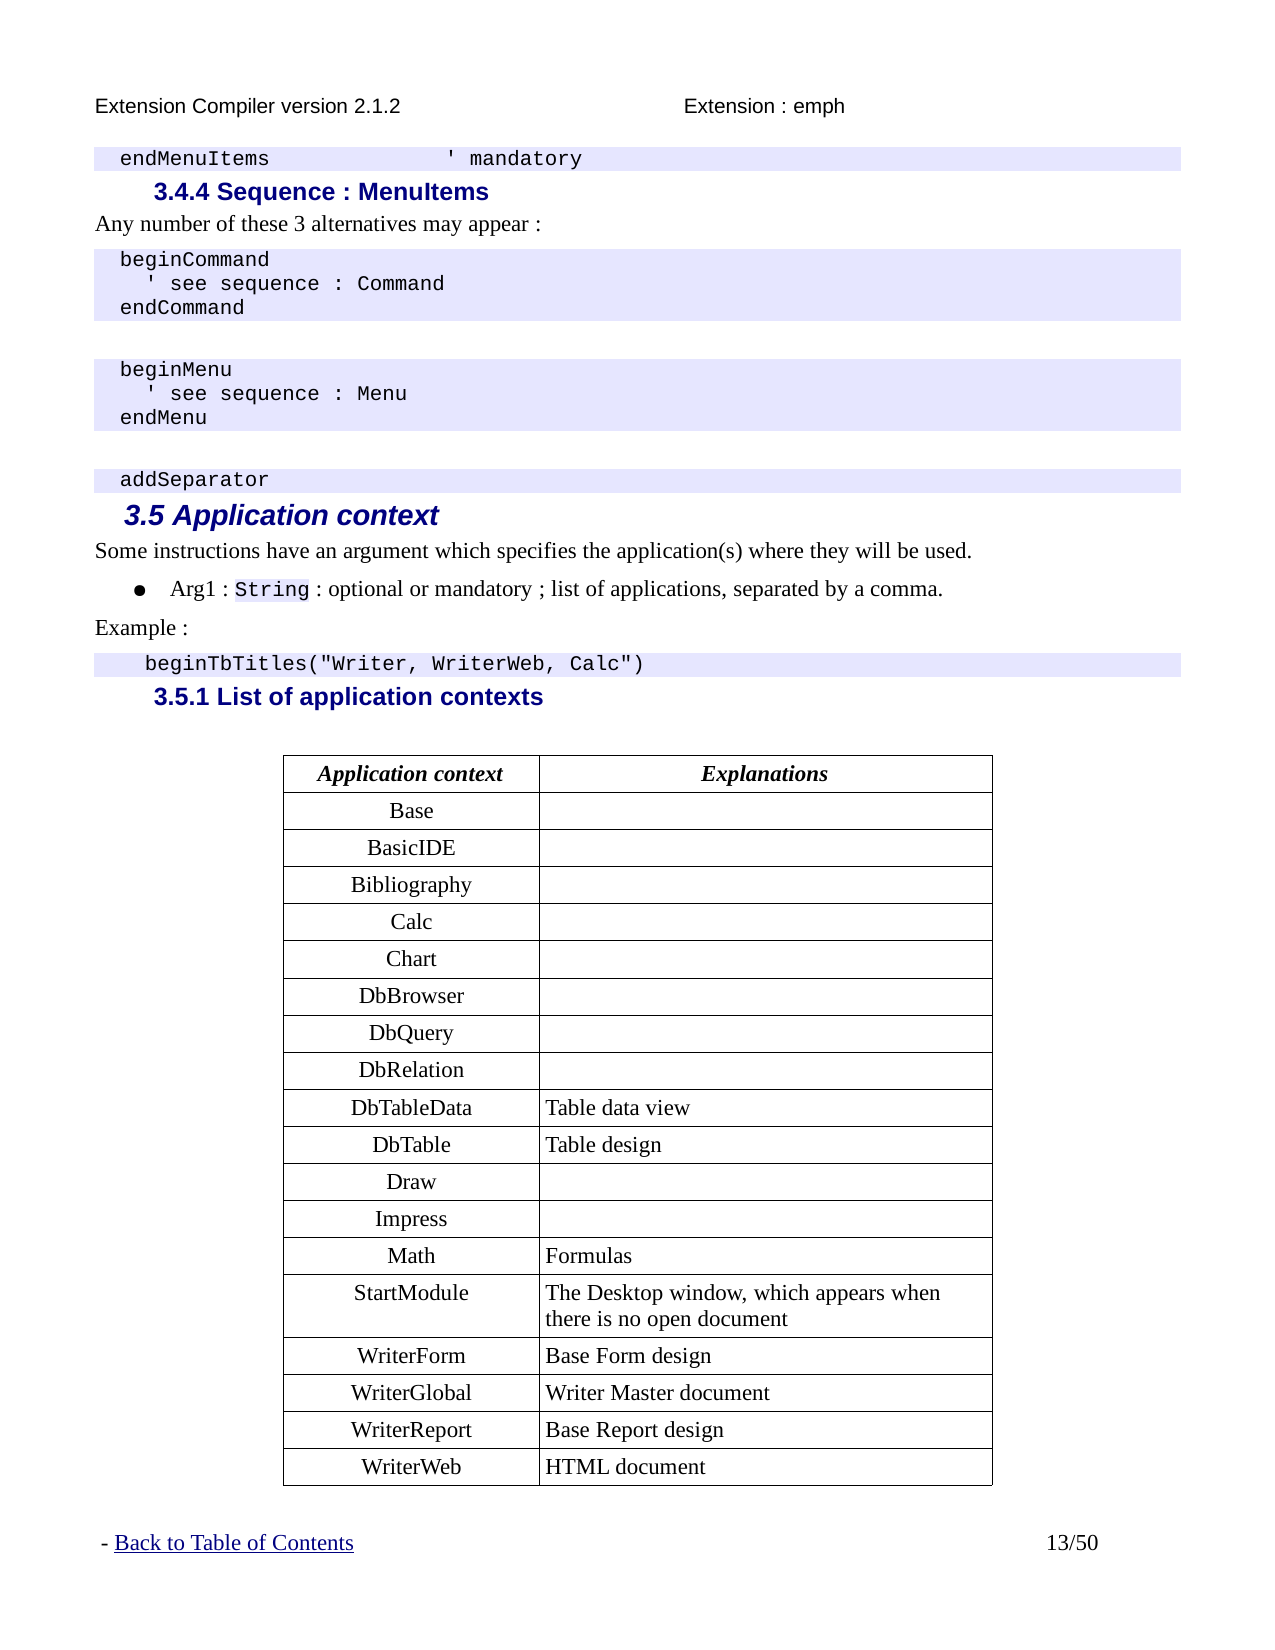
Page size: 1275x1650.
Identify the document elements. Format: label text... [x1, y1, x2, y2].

table_cell BasicIDE [284, 830, 539, 866]
text endCommand [94, 297, 1181, 321]
table_cell HTML document [540, 1449, 992, 1485]
table_cell Table data view [540, 1090, 992, 1126]
table_cell DbBrowser [284, 979, 539, 1014]
table_cell Writer Master document [540, 1375, 992, 1411]
text Some instructions have an argument which specifies the application(s) where they will be used. [94, 537, 1181, 563]
table_cell [540, 1201, 992, 1237]
table_cell Formulas [540, 1238, 992, 1274]
text endMenuItems ' mandatory [94, 147, 1181, 171]
table_header Explanations [540, 756, 992, 792]
table_cell [540, 1164, 992, 1200]
text ' see sequence : Menu [94, 383, 1181, 407]
table_cell Math [284, 1238, 539, 1274]
table_cell [540, 979, 992, 1014]
table_cell WriterForm [284, 1338, 539, 1374]
subtitle List of application contexts [153, 683, 1181, 711]
table_cell DbRelation [284, 1053, 539, 1089]
table_cell The Desktop window, which appears when there is no open document [540, 1275, 992, 1337]
subtitle Sequence : MenuItems [153, 177, 1181, 205]
table_cell Base [284, 793, 539, 829]
table_cell WriterReport [284, 1412, 539, 1448]
text ' see sequence : Command [94, 273, 1181, 297]
table_cell Base Report design [540, 1412, 992, 1448]
table_cell [540, 1053, 992, 1089]
table_cell DbQuery [284, 1016, 539, 1052]
subtitle Application context [124, 499, 1181, 532]
table_cell Bibliography [284, 867, 539, 903]
table_cell Table design [540, 1127, 992, 1163]
table_cell DbTableData [284, 1090, 539, 1126]
text addSeparator [94, 469, 1181, 493]
table_cell Base Form design [540, 1338, 992, 1374]
text Any number of these 3 alternatives may appear : [94, 211, 1181, 237]
table_cell WriterWeb [284, 1449, 539, 1485]
text beginTbTitles("Writer, WriterWeb, Calc") [94, 653, 1181, 677]
table_cell StartModule [284, 1275, 539, 1337]
text beginCommand [94, 249, 1181, 273]
table_cell DbTable [284, 1127, 539, 1163]
table_cell WriterGlobal [284, 1375, 539, 1411]
table_cell [540, 793, 992, 829]
table_cell Calc [284, 904, 539, 940]
table_cell [540, 867, 992, 903]
list Arg1 : String : optional or mandatory ; list of applications, separated by a comma. [132, 576, 1181, 602]
text Example : [94, 615, 1181, 641]
table_cell Impress [284, 1201, 539, 1237]
table_cell [540, 941, 992, 977]
text endMenu [94, 407, 1181, 431]
text beginMenu [94, 359, 1181, 383]
table_cell [540, 1016, 992, 1052]
table_cell [540, 830, 992, 866]
table_header Application context [284, 756, 539, 792]
table_cell [540, 904, 992, 940]
table_cell Draw [284, 1164, 539, 1200]
table_cell Chart [284, 941, 539, 977]
